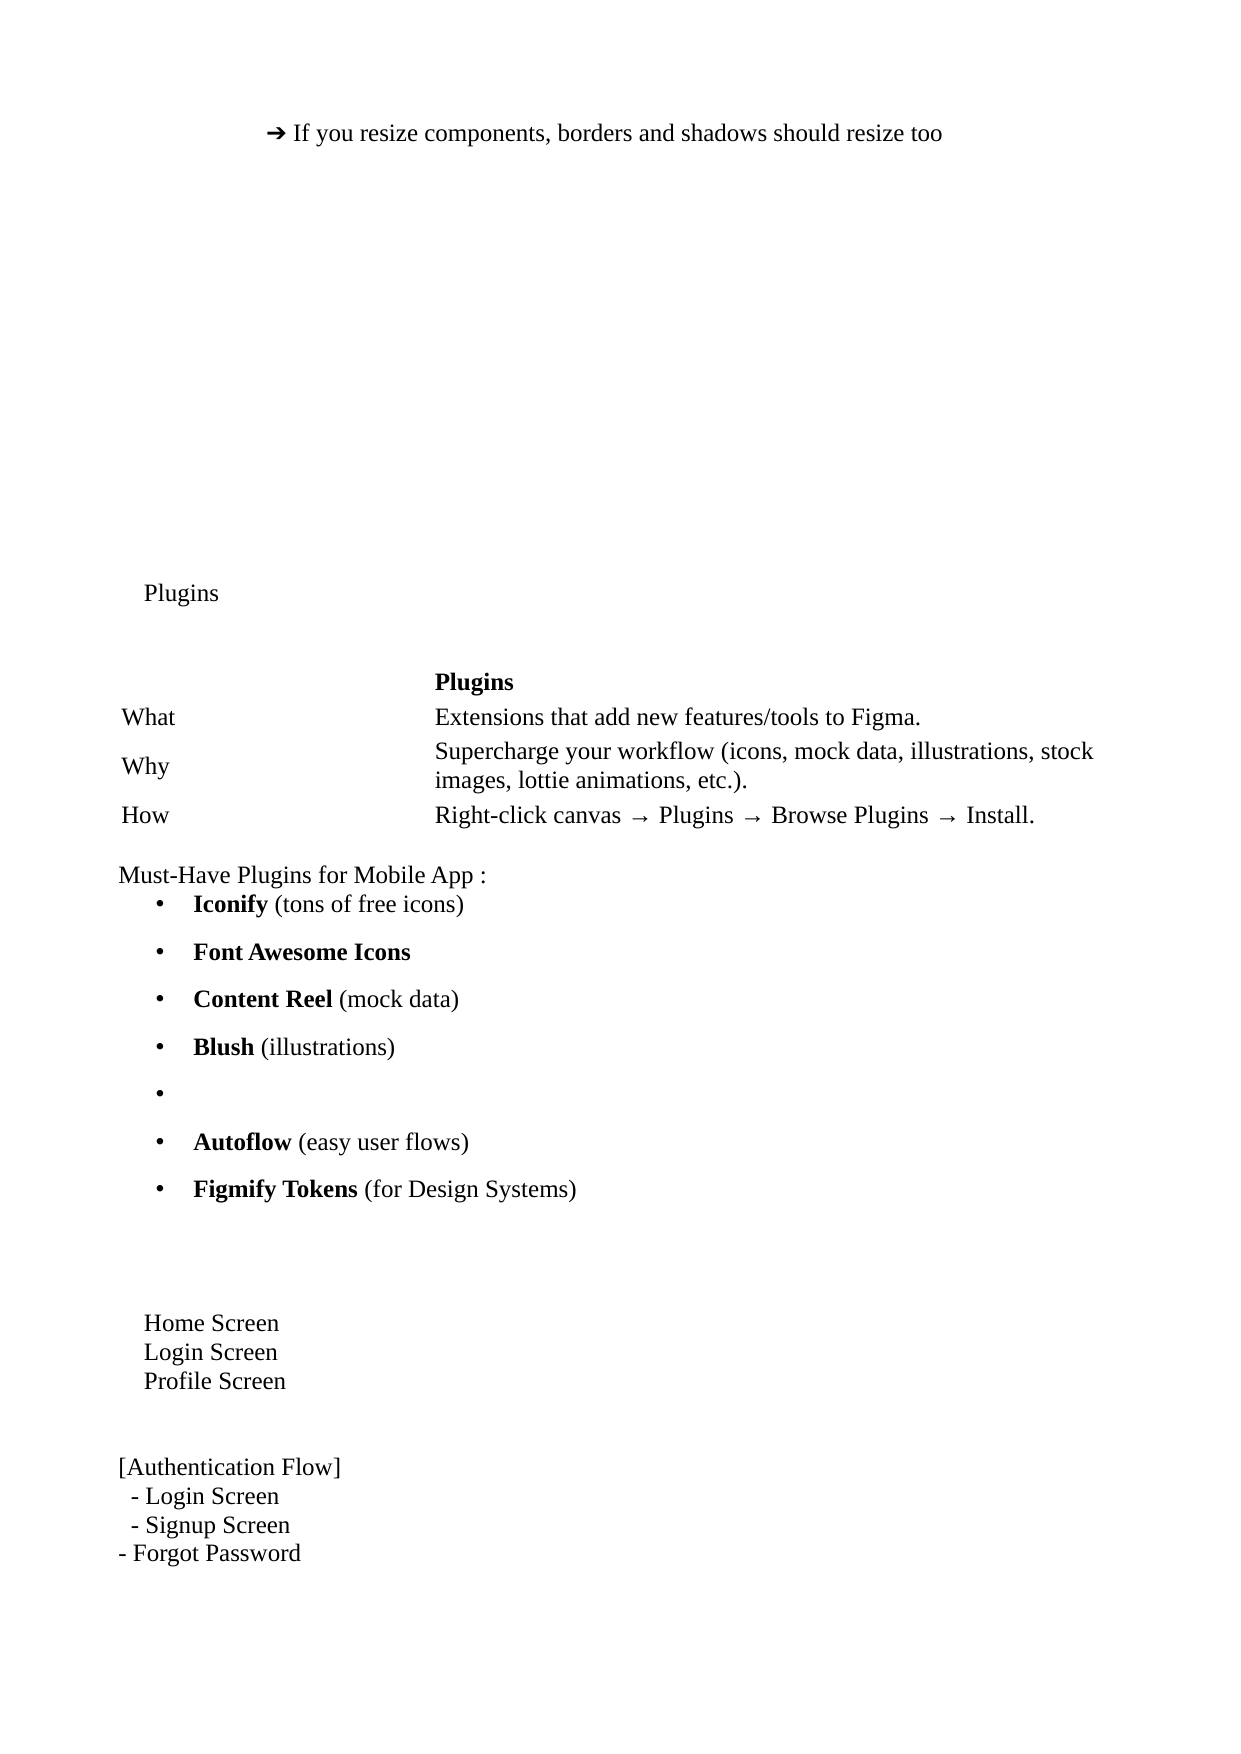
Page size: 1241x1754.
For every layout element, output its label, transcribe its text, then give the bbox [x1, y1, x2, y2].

list Blush (illustrations) [156, 1032, 1122, 1061]
text ✅ Login Screen [118, 1337, 1122, 1366]
table_cell How [118, 797, 432, 831]
text [Authentication Flow] [118, 1452, 1122, 1481]
list Iconify (tons of free icons) [156, 889, 1122, 918]
table_cell Supercharge your workflow (icons, mock data, illustrations, stock images, lottie animations, etc.). [432, 734, 1122, 797]
text ✅ Home Screen [118, 1308, 1122, 1337]
list Font Awesome Icons [156, 937, 1122, 965]
text - Login Screen [118, 1481, 1122, 1510]
text - Forgot Password [118, 1538, 1122, 1567]
table_cell Why [118, 734, 432, 797]
list Figmify Tokens (for Design Systems) [156, 1174, 1122, 1203]
list Autoflow (easy user flows) [156, 1127, 1122, 1156]
text ➔ If you resize components, borders and shadows should resize too [118, 118, 1122, 147]
text - Signup Screen [118, 1510, 1122, 1538]
table_cell What [118, 699, 432, 733]
table_cell Right-click canvas → Plugins → Browse Plugins → Install. [432, 797, 1122, 831]
text Must-Have Plugins for Mobile App : [118, 860, 1122, 889]
text 🔹 Plugins [118, 578, 1122, 607]
table_header [118, 664, 432, 699]
table_header Plugins [432, 664, 1122, 699]
table_cell Extensions that add new features/tools to Figma. [432, 699, 1122, 733]
list Content Reel (mock data) [156, 984, 1122, 1013]
text ✅ Profile Screen [118, 1366, 1122, 1395]
